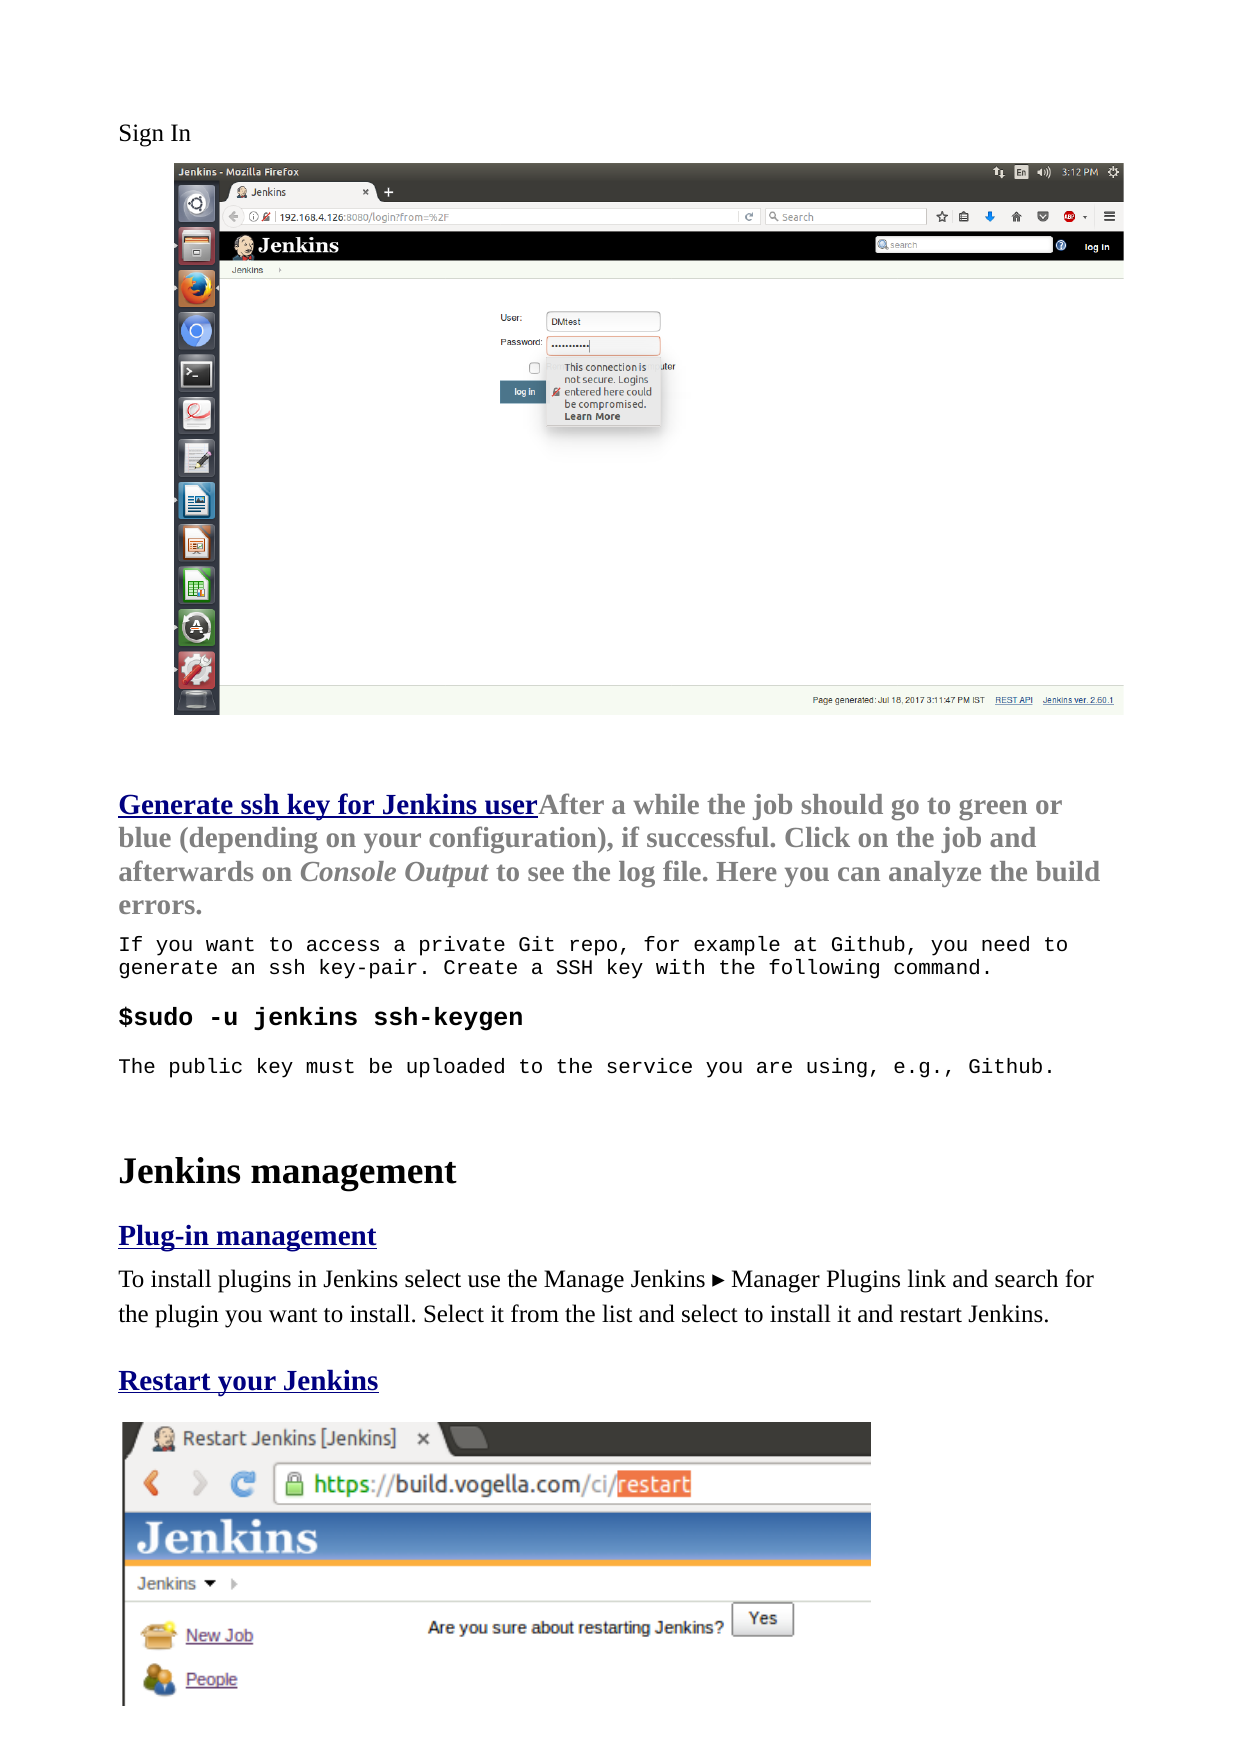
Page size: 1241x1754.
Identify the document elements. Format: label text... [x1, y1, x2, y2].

subtitle Plug-in management [118, 1218, 1122, 1252]
text Sign In [118, 118, 1122, 147]
picture [122, 1422, 871, 1706]
text The public key must be uploaded to the service you are using, e.g., Github. [118, 1056, 1122, 1080]
picture [174, 163, 1124, 715]
text $sudo -u jenkins ssh-keygen [118, 1004, 1122, 1033]
subtitle Jenkins management [118, 1148, 1122, 1191]
subtitle Generate ssh key for Jenkins userAfter a while the job should go to green or blue (depending on your configuration), if successful. Click on the job and afterwards on Console Output to see the log file. Here you can analyze the build errors. [118, 787, 1122, 921]
text To install plugins in Jenkins select use the Manage Jenkins ▸ Manager Plugins link and search for the plugin you want to install. Select it from the list and select to install it and restart Jenkins. [118, 1264, 1122, 1328]
subtitle Restart your Jenkins [118, 1363, 1122, 1396]
text If you want to access a private Git repo, for example at Github, you need to generate an ssh key-pair. Create a SSH key with the following command. [118, 933, 1122, 981]
